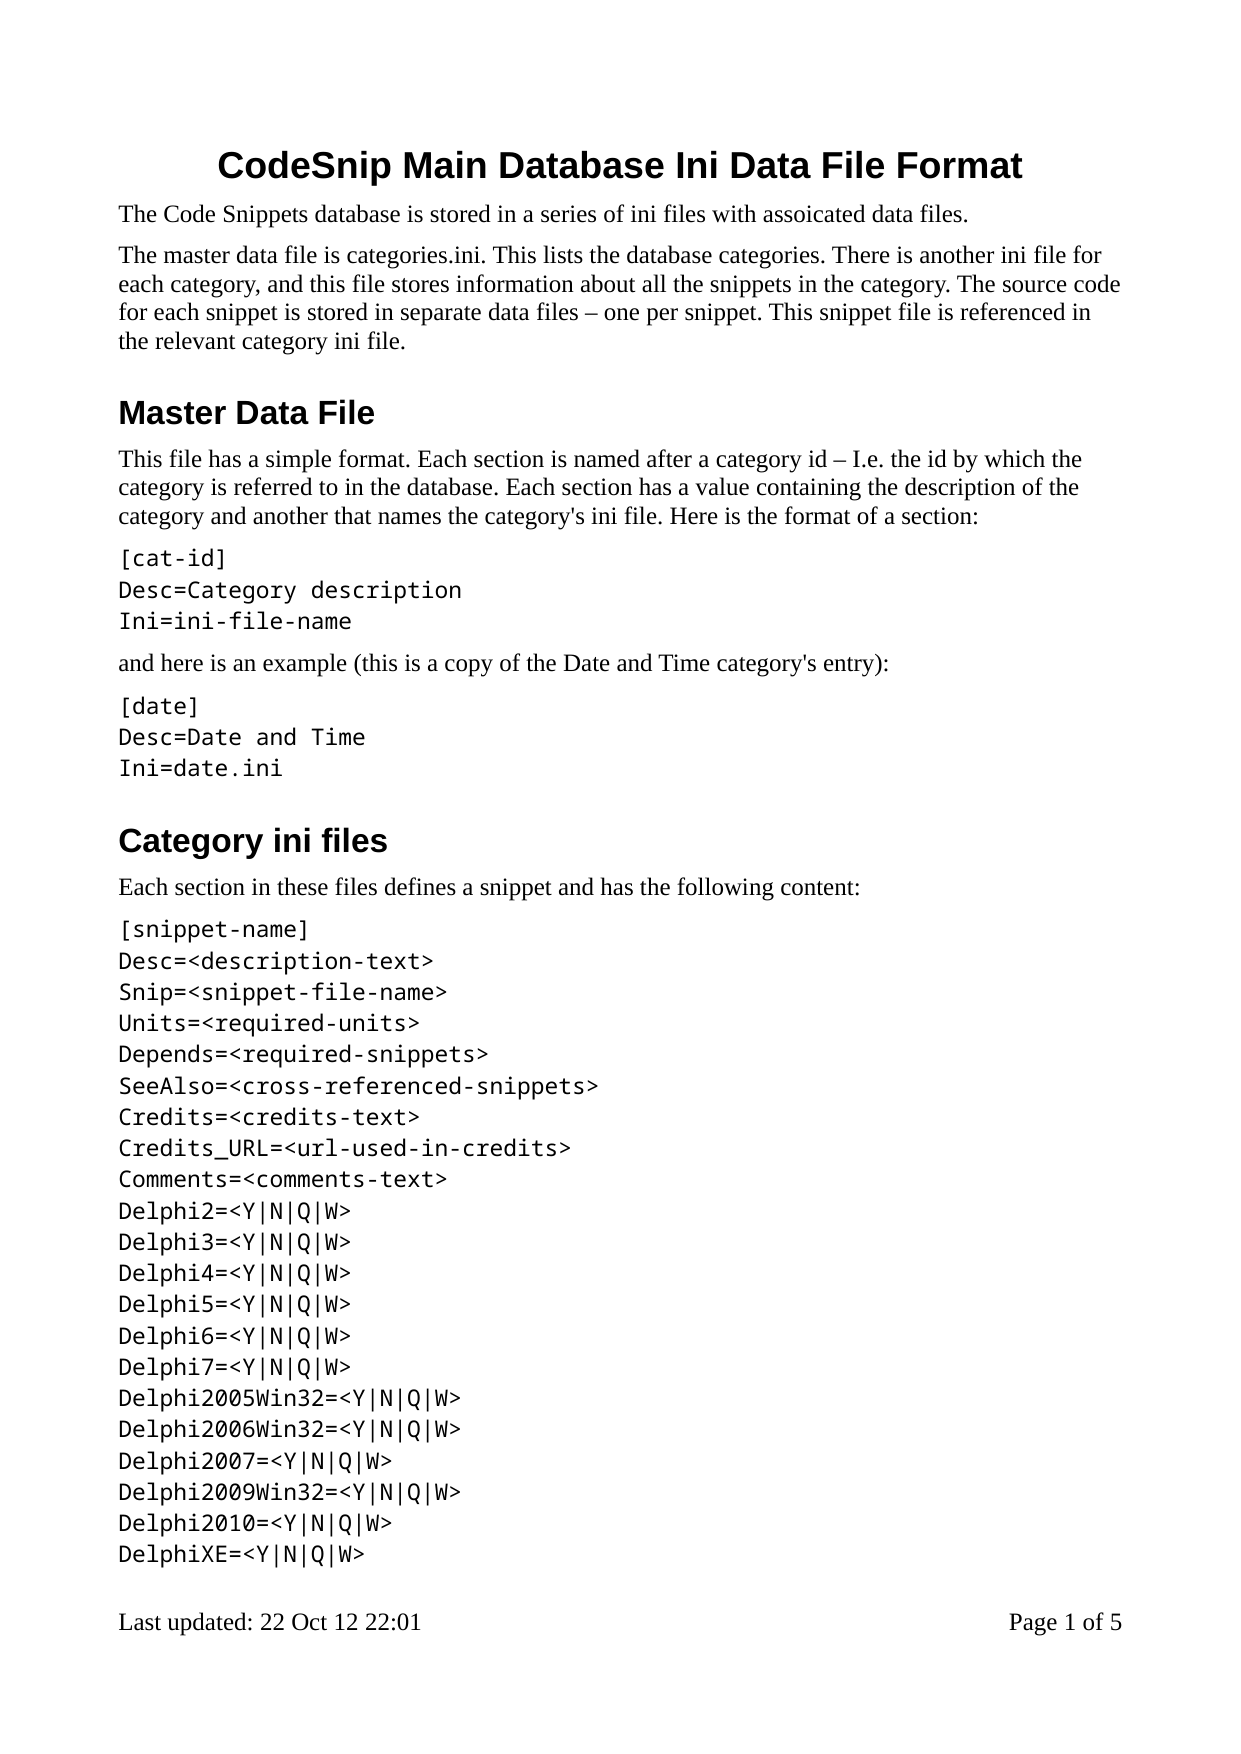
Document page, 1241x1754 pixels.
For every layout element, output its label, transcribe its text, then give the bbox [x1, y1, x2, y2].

text DelphiXE=<Y|N|Q|W> [118, 1538, 1122, 1569]
text Delphi2009Win32=<Y|N|Q|W> [118, 1476, 1122, 1507]
text Delphi2=<Y|N|Q|W> [118, 1194, 1122, 1226]
text Ini=ini-file-name [118, 605, 1122, 636]
text Delphi2005Win32=<Y|N|Q|W> [118, 1382, 1122, 1413]
text Credits=<credits-text> [118, 1101, 1122, 1132]
text Credits_URL=<url-used-in-credits> [118, 1132, 1122, 1163]
text Delphi5=<Y|N|Q|W> [118, 1288, 1122, 1319]
title CodeSnip Main Database Ini Data File Format [118, 143, 1122, 186]
text [snippet-name] [118, 913, 1122, 944]
text Units=<required-units> [118, 1007, 1122, 1038]
text Delphi2010=<Y|N|Q|W> [118, 1507, 1122, 1538]
text Snip=<snippet-file-name> [118, 976, 1122, 1007]
text Delphi6=<Y|N|Q|W> [118, 1319, 1122, 1351]
text The master data file is categories.ini. This lists the database categories. There is another ini file for each category, and this file stores information about all the snippets in the category. The source code for each snippet is stored in separate data files – one per snippet. This snippet file is referenced in the relevant category ini file. [118, 240, 1122, 355]
text Desc=Category description [118, 574, 1122, 605]
text This file has a simple format. Each section is named after a category id – I.e. the id by which the category is referred to in the database. Each section has a value containing the description of the category and another that names the category's ini file. Here is the format of a section: [118, 444, 1122, 530]
text and here is an example (this is a copy of the Date and Time category's entry): [118, 648, 1122, 677]
text The Code Snippets database is stored in a series of ini files with assoicated data files. [118, 199, 1122, 227]
text Delphi7=<Y|N|Q|W> [118, 1351, 1122, 1382]
text [date] [118, 690, 1122, 721]
subtitle Category ini files [118, 821, 1122, 859]
text Desc=<description-text> [118, 944, 1122, 976]
text Delphi4=<Y|N|Q|W> [118, 1257, 1122, 1288]
text Comments=<comments-text> [118, 1163, 1122, 1194]
text Desc=Date and Time [118, 721, 1122, 752]
text Delphi2006Win32=<Y|N|Q|W> [118, 1413, 1122, 1444]
text Each section in these files defines a snippet and has the following content: [118, 872, 1122, 901]
text Depends=<required-snippets> [118, 1038, 1122, 1069]
text [cat-id] [118, 542, 1122, 574]
subtitle Master Data File [118, 392, 1122, 431]
text Ini=date.ini [118, 752, 1122, 783]
text Delphi2007=<Y|N|Q|W> [118, 1444, 1122, 1476]
text SeeAlso=<cross-referenced-snippets> [118, 1069, 1122, 1101]
text Delphi3=<Y|N|Q|W> [118, 1226, 1122, 1257]
